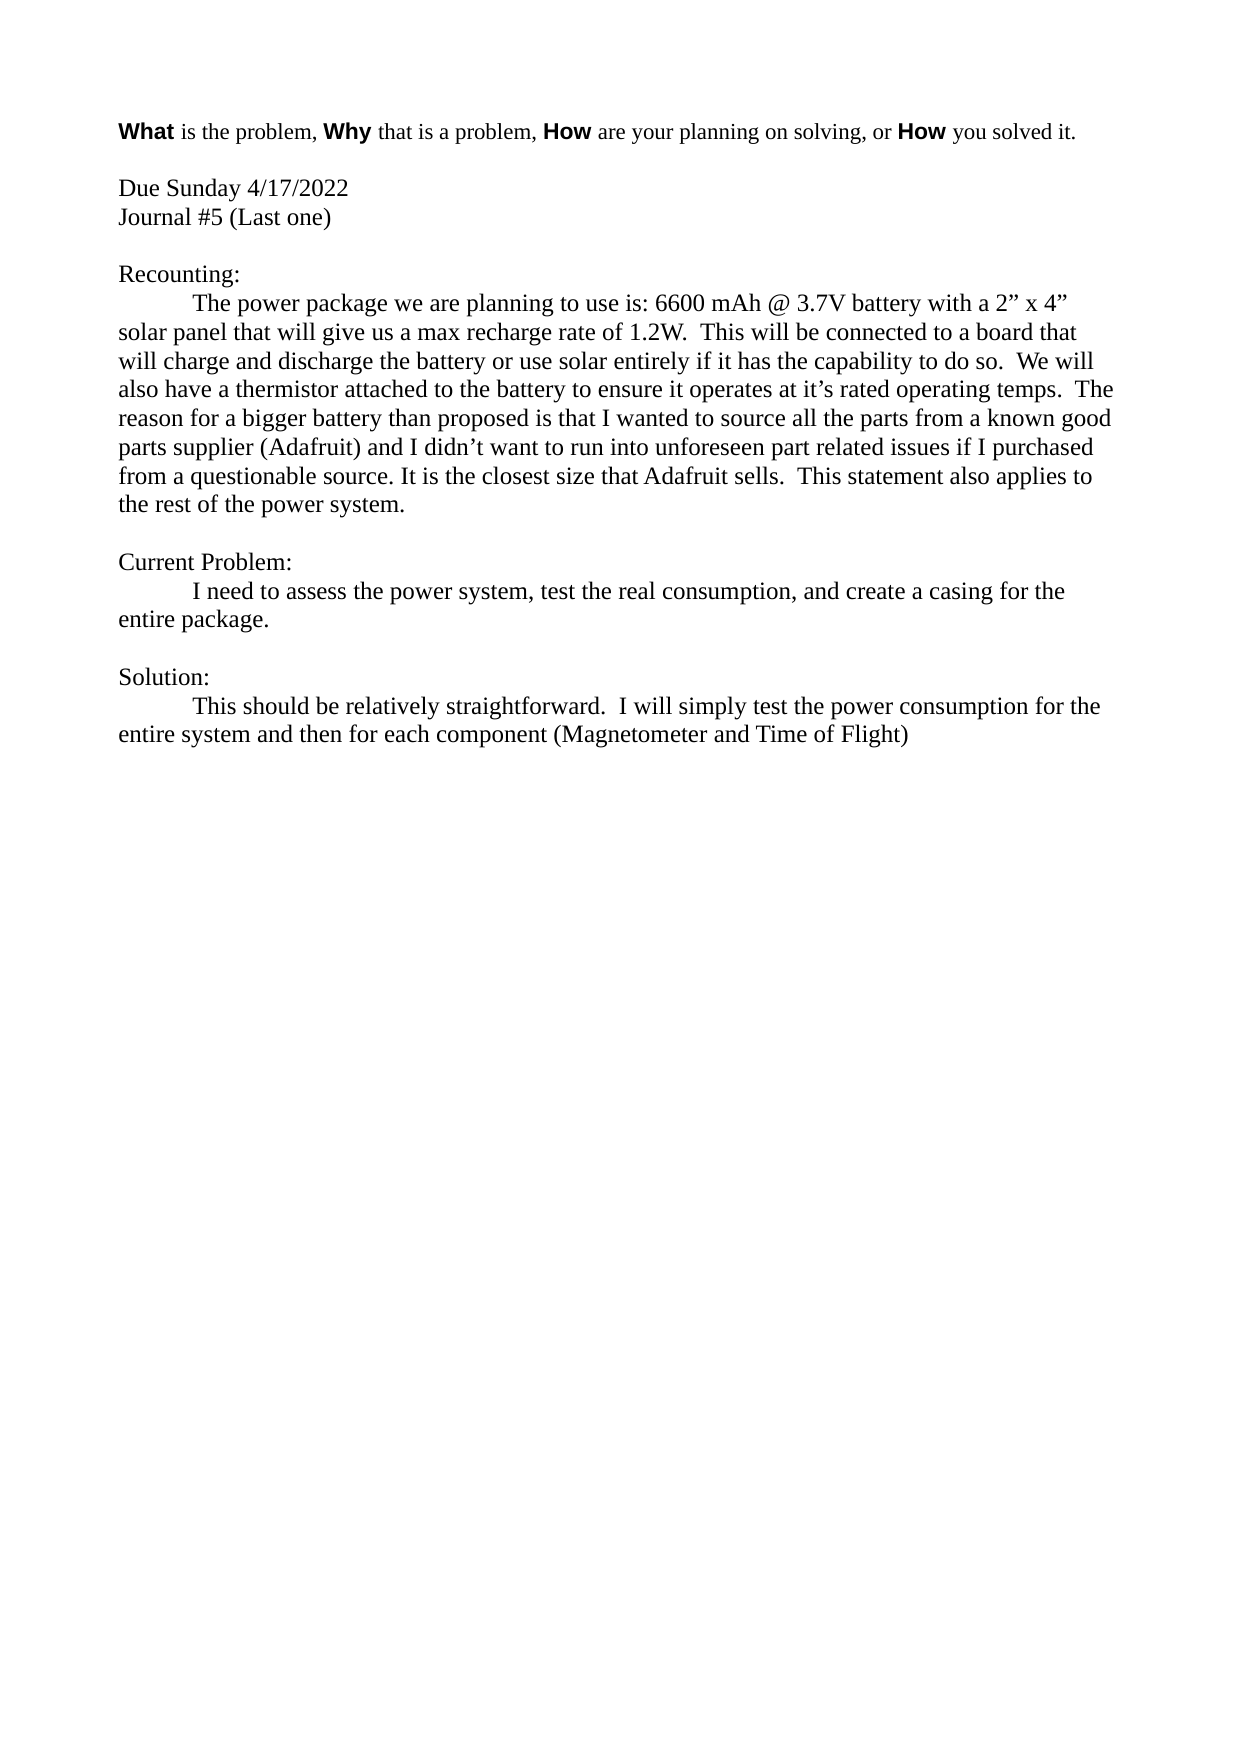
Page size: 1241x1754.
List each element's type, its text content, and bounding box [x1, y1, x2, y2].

text This should be relatively straightforward. I will simply test the power consumption for the entire system and then for each component (Magnetometer and Time of Flight) [118, 691, 1122, 748]
text Due Sunday 4/17/2022 [118, 173, 1122, 202]
text Recounting: [118, 259, 1122, 288]
text Journal #5 (Last one) [118, 202, 1122, 231]
text Current Problem: [118, 547, 1122, 576]
text What is the problem, Why that is a problem, How are your planning on solving, or How you solved it. [118, 118, 1122, 144]
text Solution: [118, 662, 1122, 691]
text I need to assess the power system, test the real consumption, and create a casing for the entire package. [118, 576, 1122, 633]
text The power package we are planning to use is: 6600 mAh @ 3.7V battery with a 2” x 4” solar panel that will give us a max recharge rate of 1.2W. This will be connected to a board that will charge and discharge the battery or use solar entirely if it has the capability to do so. We will also have a thermistor attached to the battery to ensure it operates at it’s rated operating temps. The reason for a bigger battery than proposed is that I wanted to source all the parts from a known good parts supplier (Adafruit) and I didn’t want to run into unforeseen part related issues if I purchased from a questionable source. It is the closest size that Adafruit sells. This statement also applies to the rest of the power system. [118, 288, 1122, 518]
